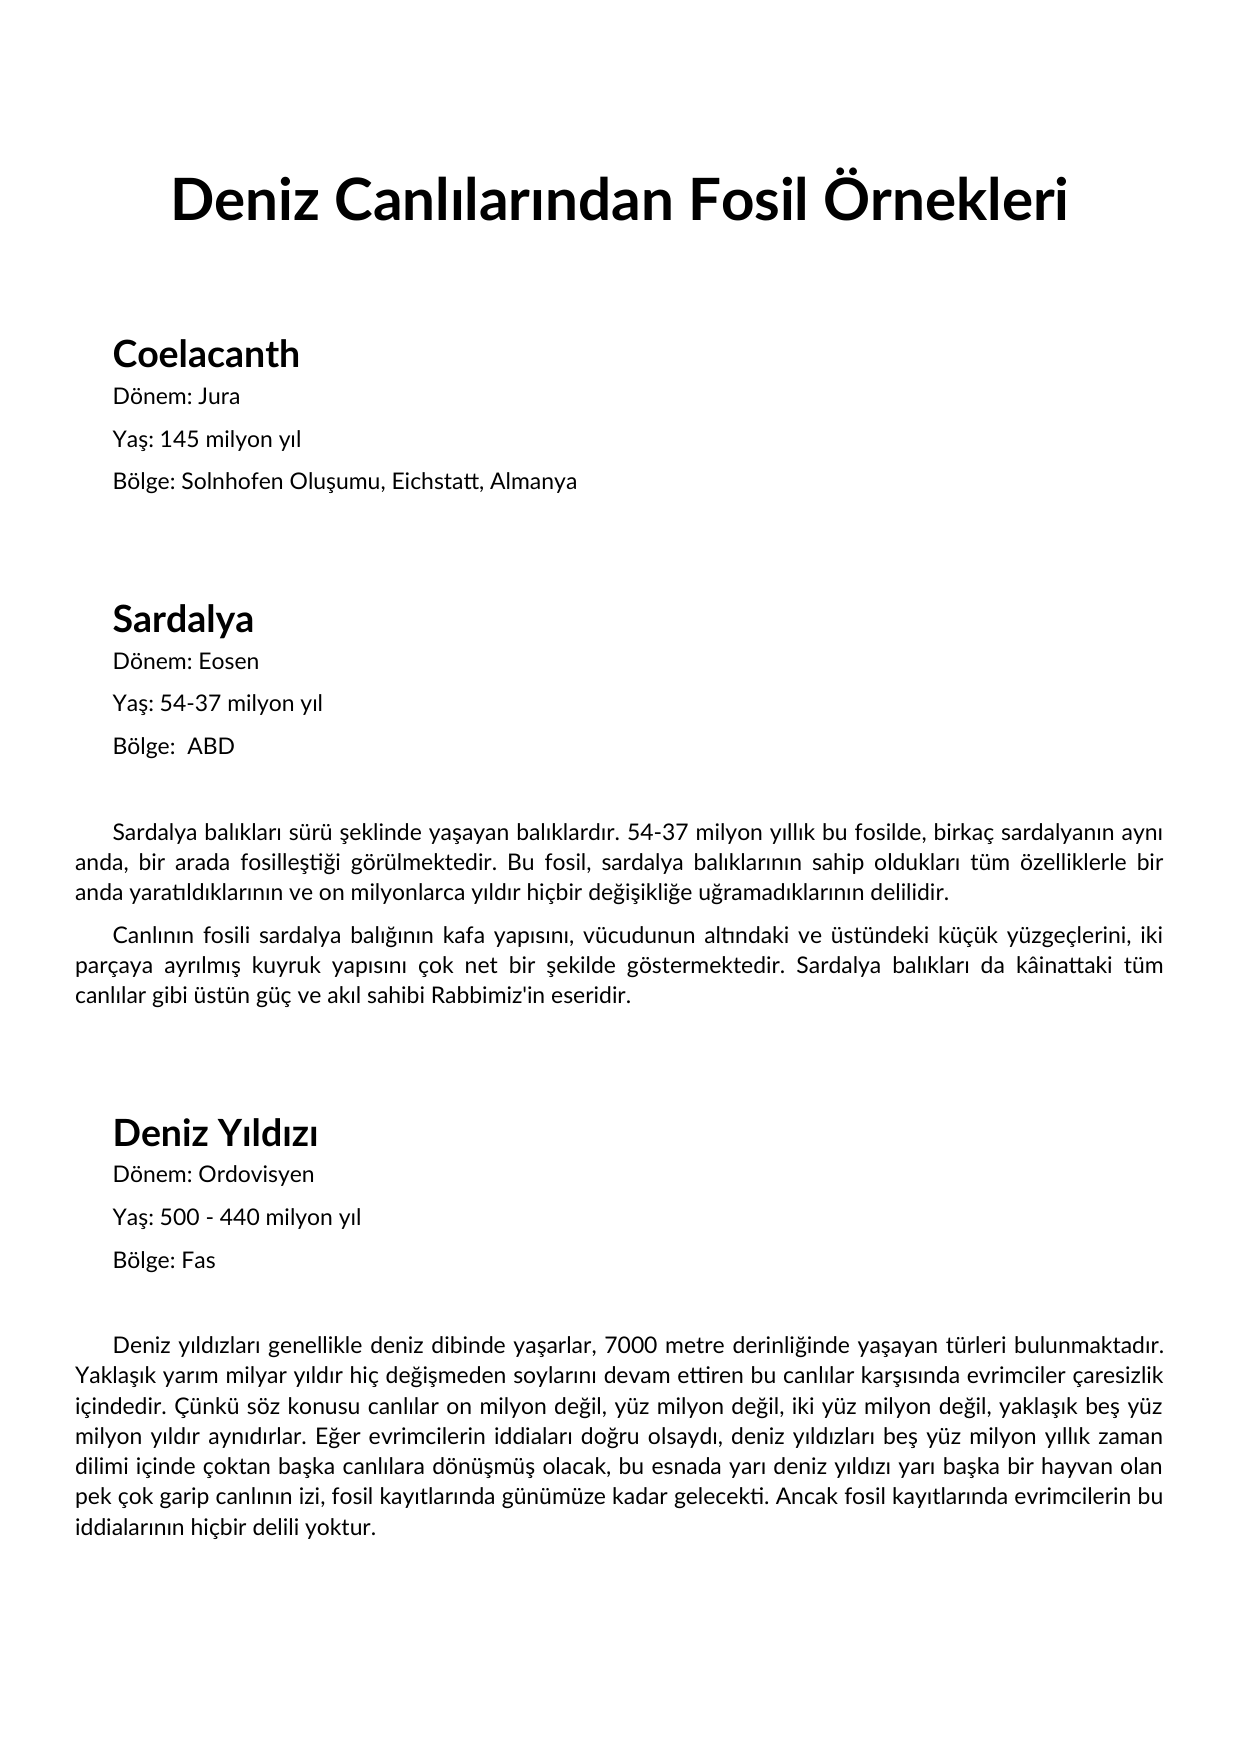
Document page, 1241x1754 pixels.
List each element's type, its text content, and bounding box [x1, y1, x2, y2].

text Sardalya balıkları sürü şeklinde yaşayan balıklardır. 54-37 milyon yıllık bu fosilde, birkaç sardalyanın aynı anda, bir arada fosilleştiği görülmektedir. Bu fosil, sardalya balıklarının sahip oldukları tüm özelliklerle bir anda yaratıldıklarının ve on milyonlarca yıldır hiçbir değişikliğe uğramadıklarının delilidir. [75, 817, 1165, 905]
subtitle Deniz Yıldızı [112, 1109, 1165, 1154]
text Yaş: 500 - 440 milyon yıl [75, 1203, 1165, 1230]
text Bölge: Fas [75, 1246, 1165, 1273]
subtitle Deniz Canlılarından Fosil Örnekleri [75, 162, 1165, 232]
text Canlının fosili sardalya balığının kafa yapısını, vücudunun altındaki ve üstündeki küçük yüzgeçlerini, iki parçaya ayrılmış kuyruk yapısını çok net bir şekilde göstermektedir. Sardalya balıkları da kâinattaki tüm canlılar gibi üstün güç ve akıl sahibi Rabbimiz'in eseridir. [75, 920, 1165, 1008]
text Yaş: 145 milyon yıl [75, 424, 1165, 452]
text Dönem: Jura [75, 382, 1165, 409]
text Bölge: Solnhofen Oluşumu, Eichstatt, Almanya [75, 467, 1165, 494]
subtitle Coelacanth [112, 330, 1165, 375]
text Dönem: Ordovisyen [75, 1160, 1165, 1188]
text Yaş: 54-37 milyon yıl [75, 689, 1165, 717]
text Bölge: ABD [75, 732, 1165, 759]
text Deniz yıldızları genellikle deniz dibinde yaşarlar, 7000 metre derinliğinde yaşayan türleri bulunmaktadır. Yaklaşık yarım milyar yıldır hiç değişmeden soylarını devam ettiren bu canlılar karşısında evrimciler çaresizlik içindedir. Çünkü söz konusu canlılar on milyon değil, yüz milyon değil, iki yüz milyon değil, yaklaşık beş yüz milyon yıldır aynıdırlar. Eğer evrimcilerin iddiaları doğru olsaydı, deniz yıldızları beş yüz milyon yıllık zaman dilimi içinde çoktan başka canlılara dönüşmüş olacak, bu esnada yarı deniz yıldızı yarı başka bir hayvan olan pek çok garip canlının izi, fosil kayıtlarında günümüze kadar gelecekti. Ancak fosil kayıtlarında evrimcilerin bu iddialarının hiçbir delili yoktur. [75, 1331, 1165, 1540]
subtitle Sardalya [112, 595, 1165, 640]
text Dönem: Eosen [75, 646, 1165, 674]
